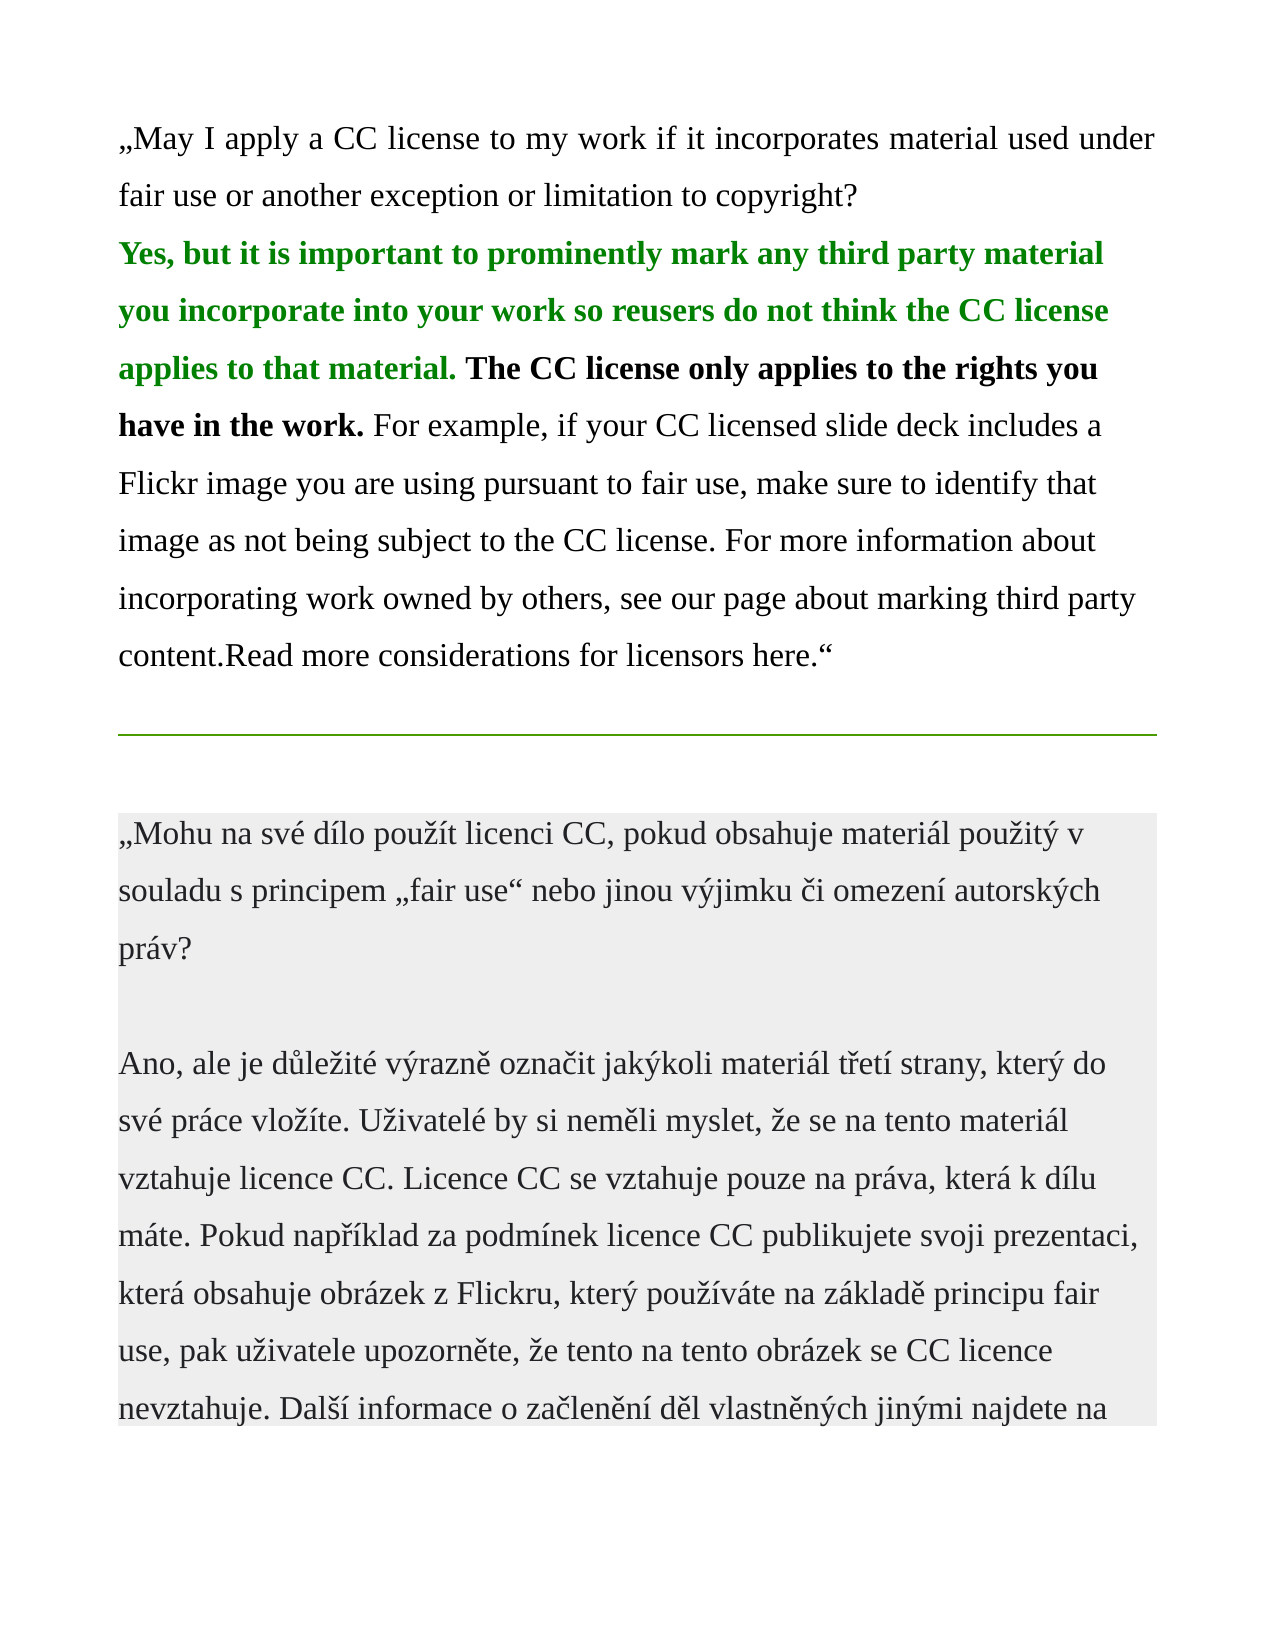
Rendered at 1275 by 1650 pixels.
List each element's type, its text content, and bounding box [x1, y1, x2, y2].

text Yes, but it is important to prominently mark any third party material you incorporate into your work so reusers do not think the CC license applies to that material. The CC license only applies to the rights you have in the work. For example, if your CC licensed slide deck includes a Flickr image you are using pursuant to fair use, make sure to identify that image as not being subject to the CC license. For more information about incorporating work owned by others, see our page about marking third party content.Read more considerations for licensors here.“ [118, 233, 1157, 674]
text „May I apply a CC license to my work if it incorporates material used under fair use or another exception or limitation to copyright? [118, 118, 1157, 214]
text „Mohu na své dílo použít licenci CC, pokud obsahuje materiál použitý v souladu s principem „fair use“ nebo jinou výjimku či omezení autorských práv? [118, 813, 1157, 966]
text Ano, ale je důležité výrazně označit jakýkoli materiál třetí strany, který do své práce vložíte. Uživatelé by si neměli myslet, že se na tento materiál vztahuje licence CC. Licence CC se vztahuje pouze na práva, která k dílu máte. Pokud například za podmínek licence CC publikujete svoji prezentaci, která obsahuje obrázek z Flickru, který používáte na základě principu fair use, pak uživatele upozorněte, že tento na tento obrázek se CC licence nevztahuje. Další informace o začlenění děl vlastněných jinými najdete na [118, 1043, 1157, 1426]
